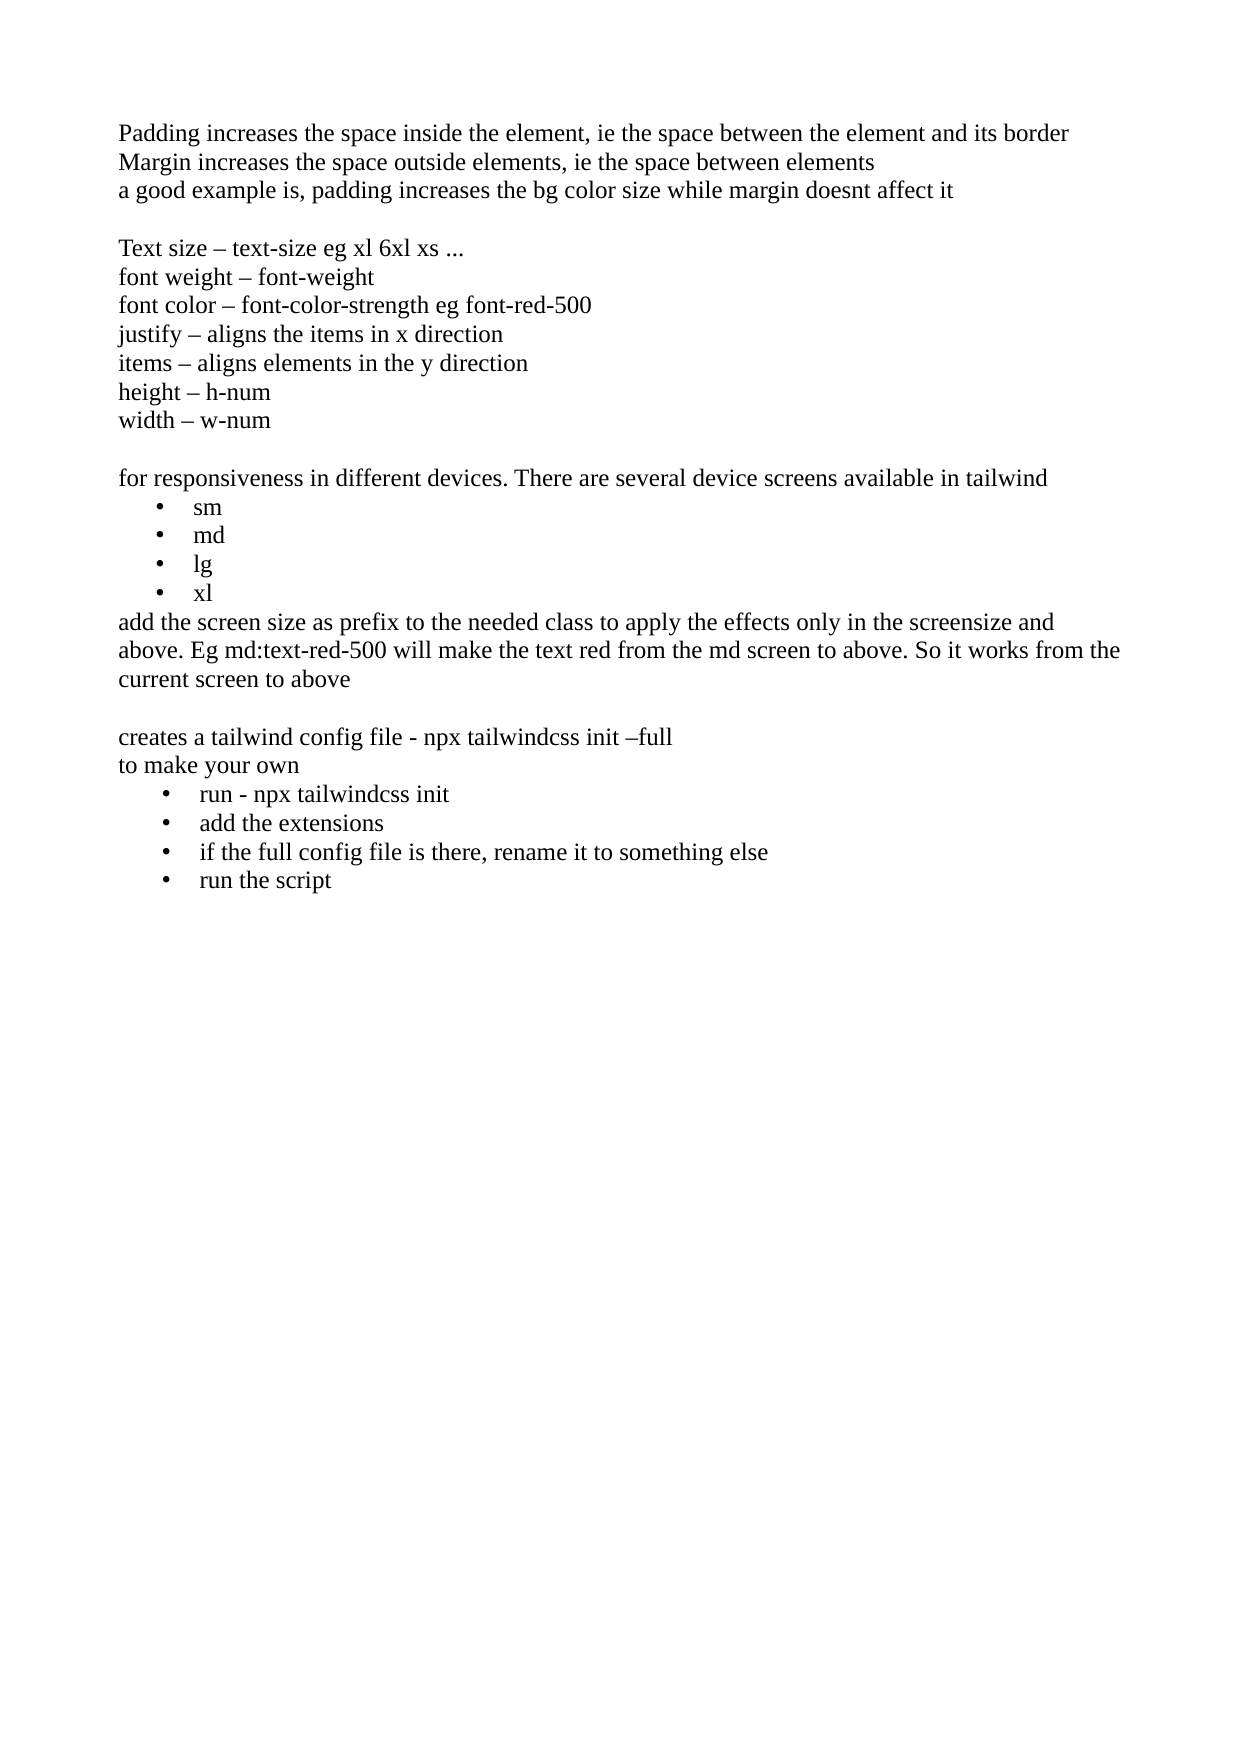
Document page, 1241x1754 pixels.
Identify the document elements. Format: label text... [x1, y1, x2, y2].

text items – aligns elements in the y direction [118, 348, 1122, 377]
list xl [156, 578, 1122, 607]
list run the script [162, 866, 1122, 894]
list sm [156, 492, 1122, 521]
list md [156, 521, 1122, 549]
text add the screen size as prefix to the needed class to apply the effects only in the screensize and above. Eg md:text-red-500 will make the text red from the md screen to above. So it works from the current screen to above [118, 607, 1122, 693]
text Padding increases the space inside the element, ie the space between the element and its border [118, 118, 1122, 147]
text Margin increases the space outside elements, ie the space between elements [118, 147, 1122, 176]
list lg [156, 549, 1122, 578]
text height – h-num [118, 377, 1122, 406]
text justify – aligns the items in x direction [118, 319, 1122, 348]
text to make your own [118, 751, 1122, 779]
text Text size – text-size eg xl 6xl xs ... [118, 233, 1122, 262]
text for responsiveness in different devices. There are several device screens available in tailwind [118, 463, 1122, 492]
text font weight – font-weight [118, 262, 1122, 291]
text font color – font-color-strength eg font-red-500 [118, 291, 1122, 319]
text a good example is, padding increases the bg color size while margin doesnt affect it [118, 176, 1122, 204]
list run - npx tailwindcss init [162, 779, 1122, 808]
list if the full config file is there, rename it to something else [162, 837, 1122, 866]
text width – w-num [118, 406, 1122, 434]
list add the extensions [162, 808, 1122, 837]
text creates a tailwind config file - npx tailwindcss init –full [118, 722, 1122, 751]
